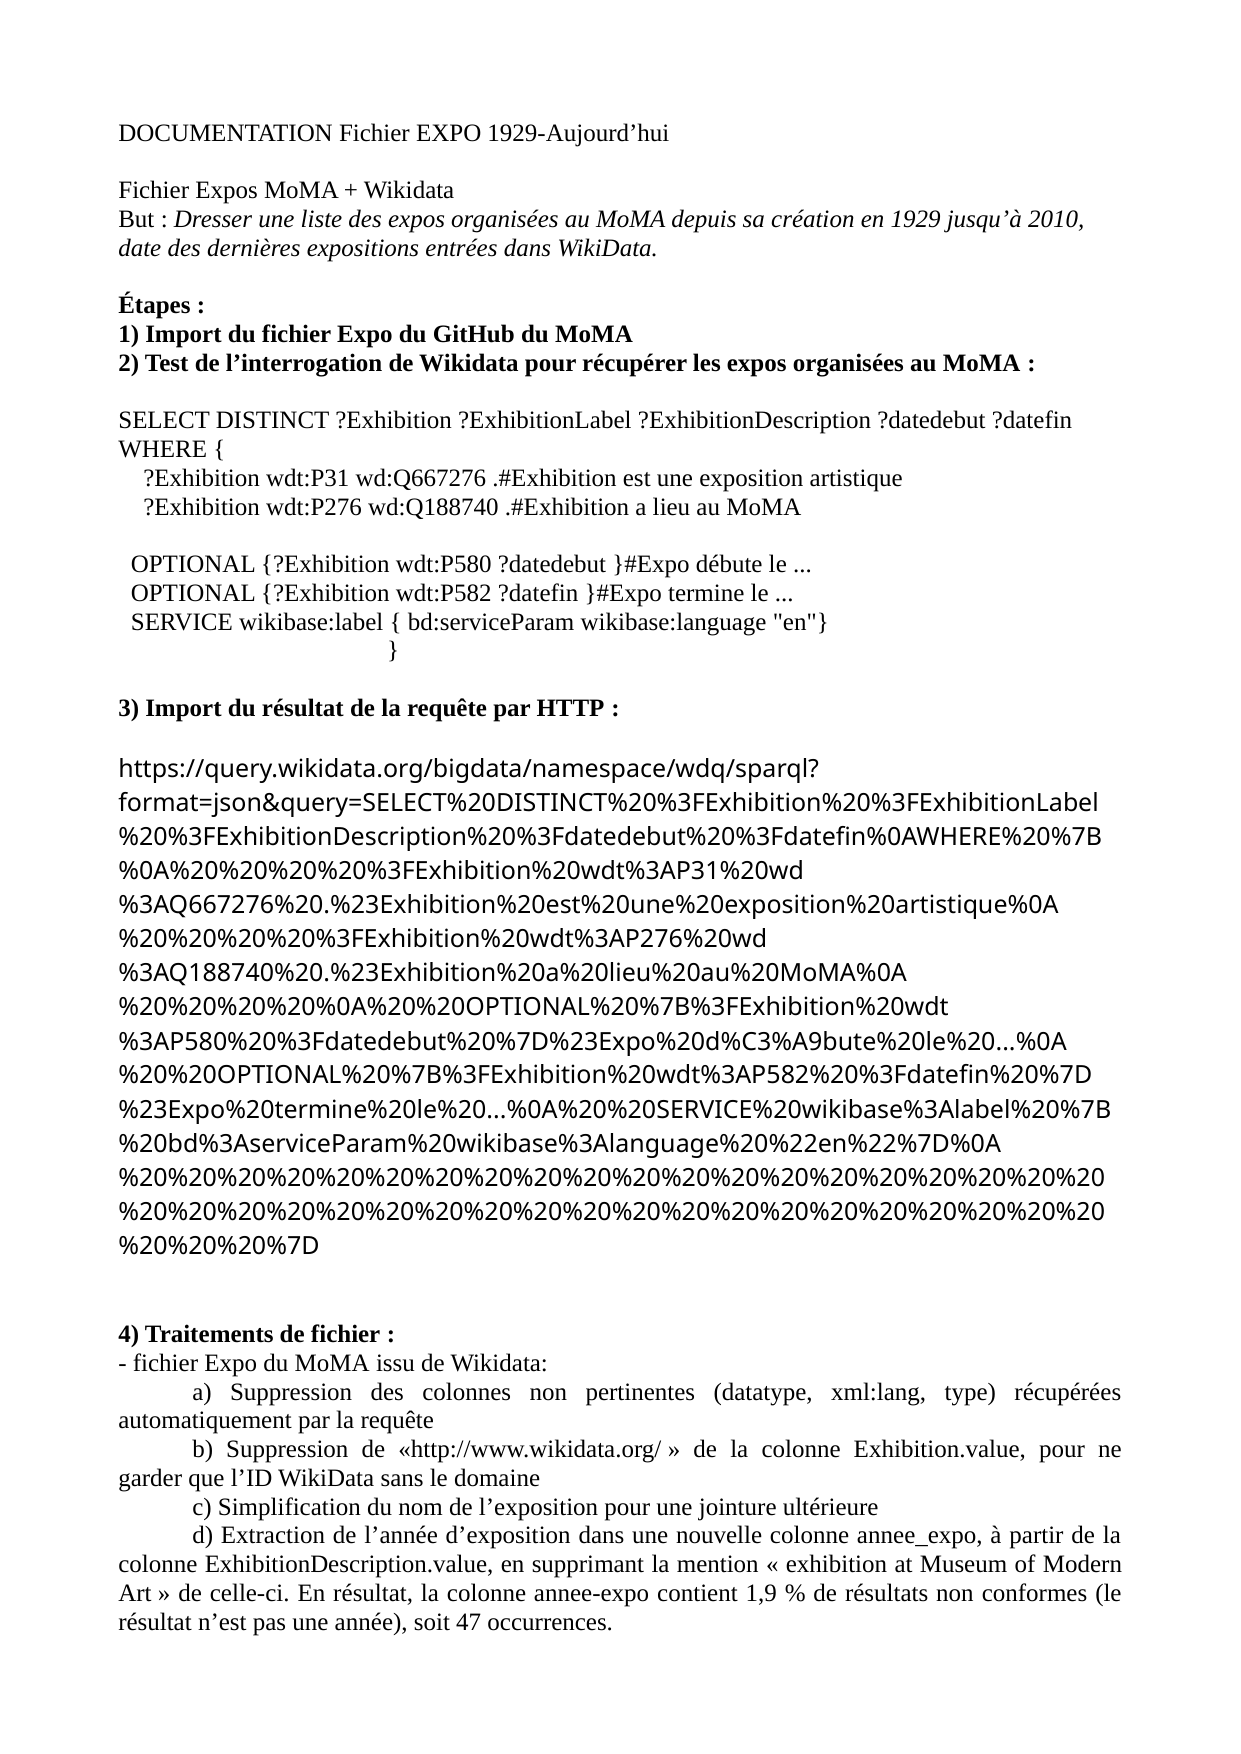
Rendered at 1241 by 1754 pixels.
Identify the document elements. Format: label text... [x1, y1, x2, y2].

text DOCUMENTATION Fichier EXPO 1929-Aujourd’hui [118, 118, 1122, 147]
text 1) Import du fichier Expo du GitHub du MoMA [118, 319, 1122, 348]
text Étapes : [118, 291, 1122, 319]
text } [118, 636, 1122, 664]
text OPTIONAL {?Exhibition wdt:P582 ?datefin }#Expo termine le ... [118, 578, 1122, 607]
text d) Extraction de l’année d’exposition dans une nouvelle colonne annee_expo, à partir de la colonne ExhibitionDescription.value, en supprimant la mention « exhibition at Museum of Modern Art » de celle-ci. En résultat, la colonne annee-expo contient 1,9 % de résultats non conformes (le résultat n’est pas une année), soit 47 occurrences. [118, 1520, 1122, 1635]
text OPTIONAL {?Exhibition wdt:P580 ?datedebut }#Expo débute le ... [118, 549, 1122, 578]
text 2) Test de l’interrogation de Wikidata pour récupérer les expos organisées au MoMA : [118, 348, 1122, 377]
text But : Dresser une liste des expos organisées au MoMA depuis sa création en 1929 jusqu’à 2010, date des dernières expositions entrées dans WikiData. [118, 204, 1122, 262]
text b) Suppression de «http://www.wikidata.org/ » de la colonne Exhibition.value, pour ne garder que l’ID WikiData sans le domaine [118, 1434, 1122, 1492]
text - fichier Expo du MoMA issu de Wikidata: [118, 1348, 1122, 1377]
text a) Suppression des colonnes non pertinentes (datatype, xml:lang, type) récupérées automatiquement par la requête [118, 1377, 1122, 1434]
text ?Exhibition wdt:P276 wd:Q188740 .#Exhibition a lieu au MoMA [118, 492, 1122, 521]
text 3) Import du résultat de la requête par HTTP : [118, 693, 1122, 722]
text https://query.wikidata.org/bigdata/namespace/wdq/sparql?format=json&query=SELECT%20DISTINCT%20%3FExhibition%20%3FExhibitionLabel%20%3FExhibitionDescription%20%3Fdatedebut%20%3Fdatefin%0AWHERE%20%7B%0A%20%20%20%20%3FExhibition%20wdt%3AP31%20wd%3AQ667276%20.%23Exhibition%20est%20une%20exposition%20artistique%0A%20%20%20%20%3FExhibition%20wdt%3AP276%20wd%3AQ188740%20.%23Exhibition%20a%20lieu%20au%20MoMA%0A%20%20%20%20%0A%20%20OPTIONAL%20%7B%3FExhibition%20wdt%3AP580%20%3Fdatedebut%20%7D%23Expo%20d%C3%A9bute%20le%20...%0A%20%20OPTIONAL%20%7B%3FExhibition%20wdt%3AP582%20%3Fdatefin%20%7D%23Expo%20termine%20le%20...%0A%20%20SERVICE%20wikibase%3Alabel%20%7B%20bd%3AserviceParam%20wikibase%3Alanguage%20%22en%22%7D%0A%20%20%20%20%20%20%20%20%20%20%20%20%20%20%20%20%20%20%20%20%20%20%20%20%20%20%20%20%20%20%20%20%20%20%20%20%20%20%20%20%20%20%20%7D [118, 751, 1122, 1262]
text SELECT DISTINCT ?Exhibition ?ExhibitionLabel ?ExhibitionDescription ?datedebut ?datefin [118, 406, 1122, 434]
text WHERE { [118, 434, 1122, 463]
text Fichier Expos MoMA + Wikidata [118, 176, 1122, 204]
text 4) Traitements de fichier : [118, 1319, 1122, 1348]
text ?Exhibition wdt:P31 wd:Q667276 .#Exhibition est une exposition artistique [118, 463, 1122, 492]
text SERVICE wikibase:label { bd:serviceParam wikibase:language "en"} [118, 607, 1122, 636]
text c) Simplification du nom de l’exposition pour une jointure ultérieure [118, 1492, 1122, 1520]
